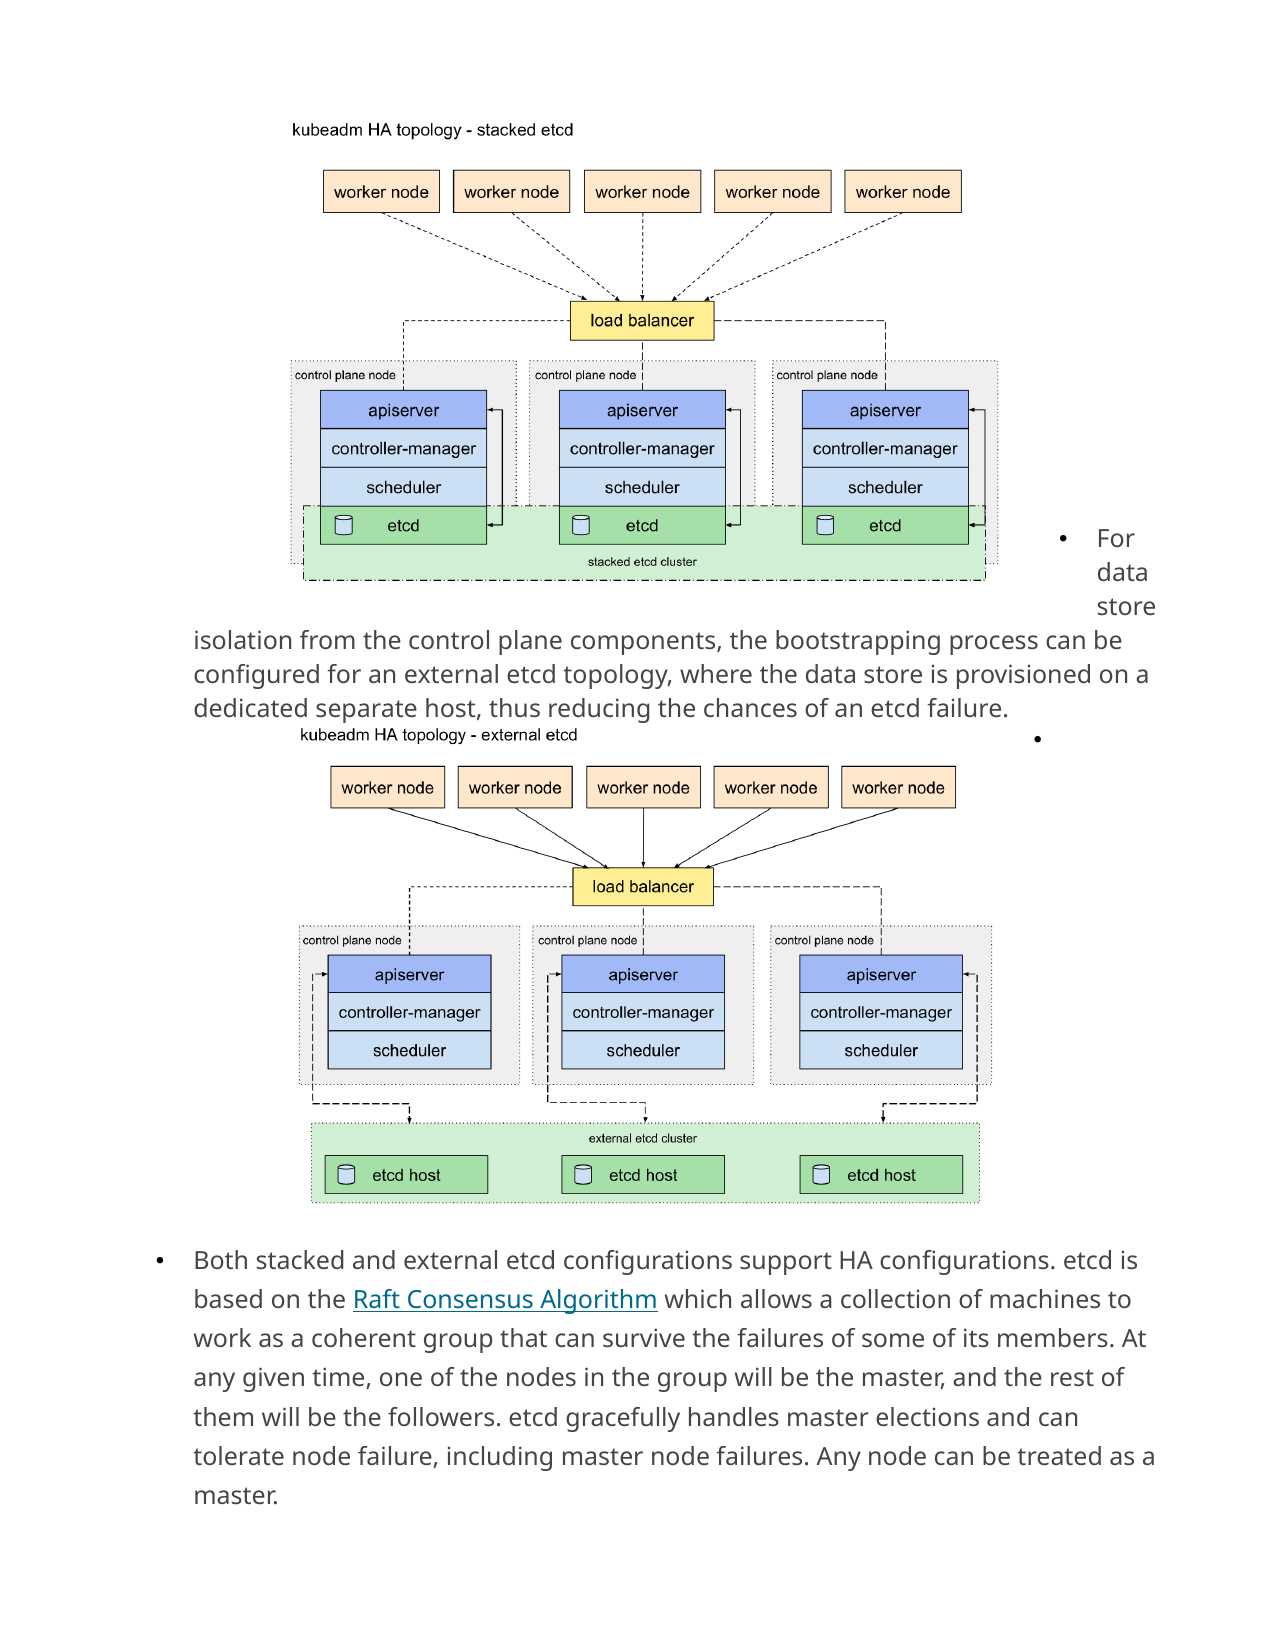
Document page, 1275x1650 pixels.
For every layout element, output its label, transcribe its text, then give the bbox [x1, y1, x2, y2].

list For data store isolation from the control plane components, the bootstrapping process can be configured for an external etcd topology, where the data store is provisioned on a dedicated separate host, thus reducing the chances of an etcd failure. [156, 521, 1157, 725]
picture [253, 118, 1022, 601]
picture [279, 725, 996, 1214]
list Both stacked and external etcd configurations support HA configurations. etcd is based on the Raft Consensus Algorithm which allows a collection of machines to work as a coherent group that can survive the failures of some of its members. At any given time, one of the nodes in the group will be the master, and the rest of them will be the followers. etcd gracefully handles master elections and can tolerate node failure, including master node failures. Any node can be treated as a master. [156, 1242, 1157, 1512]
